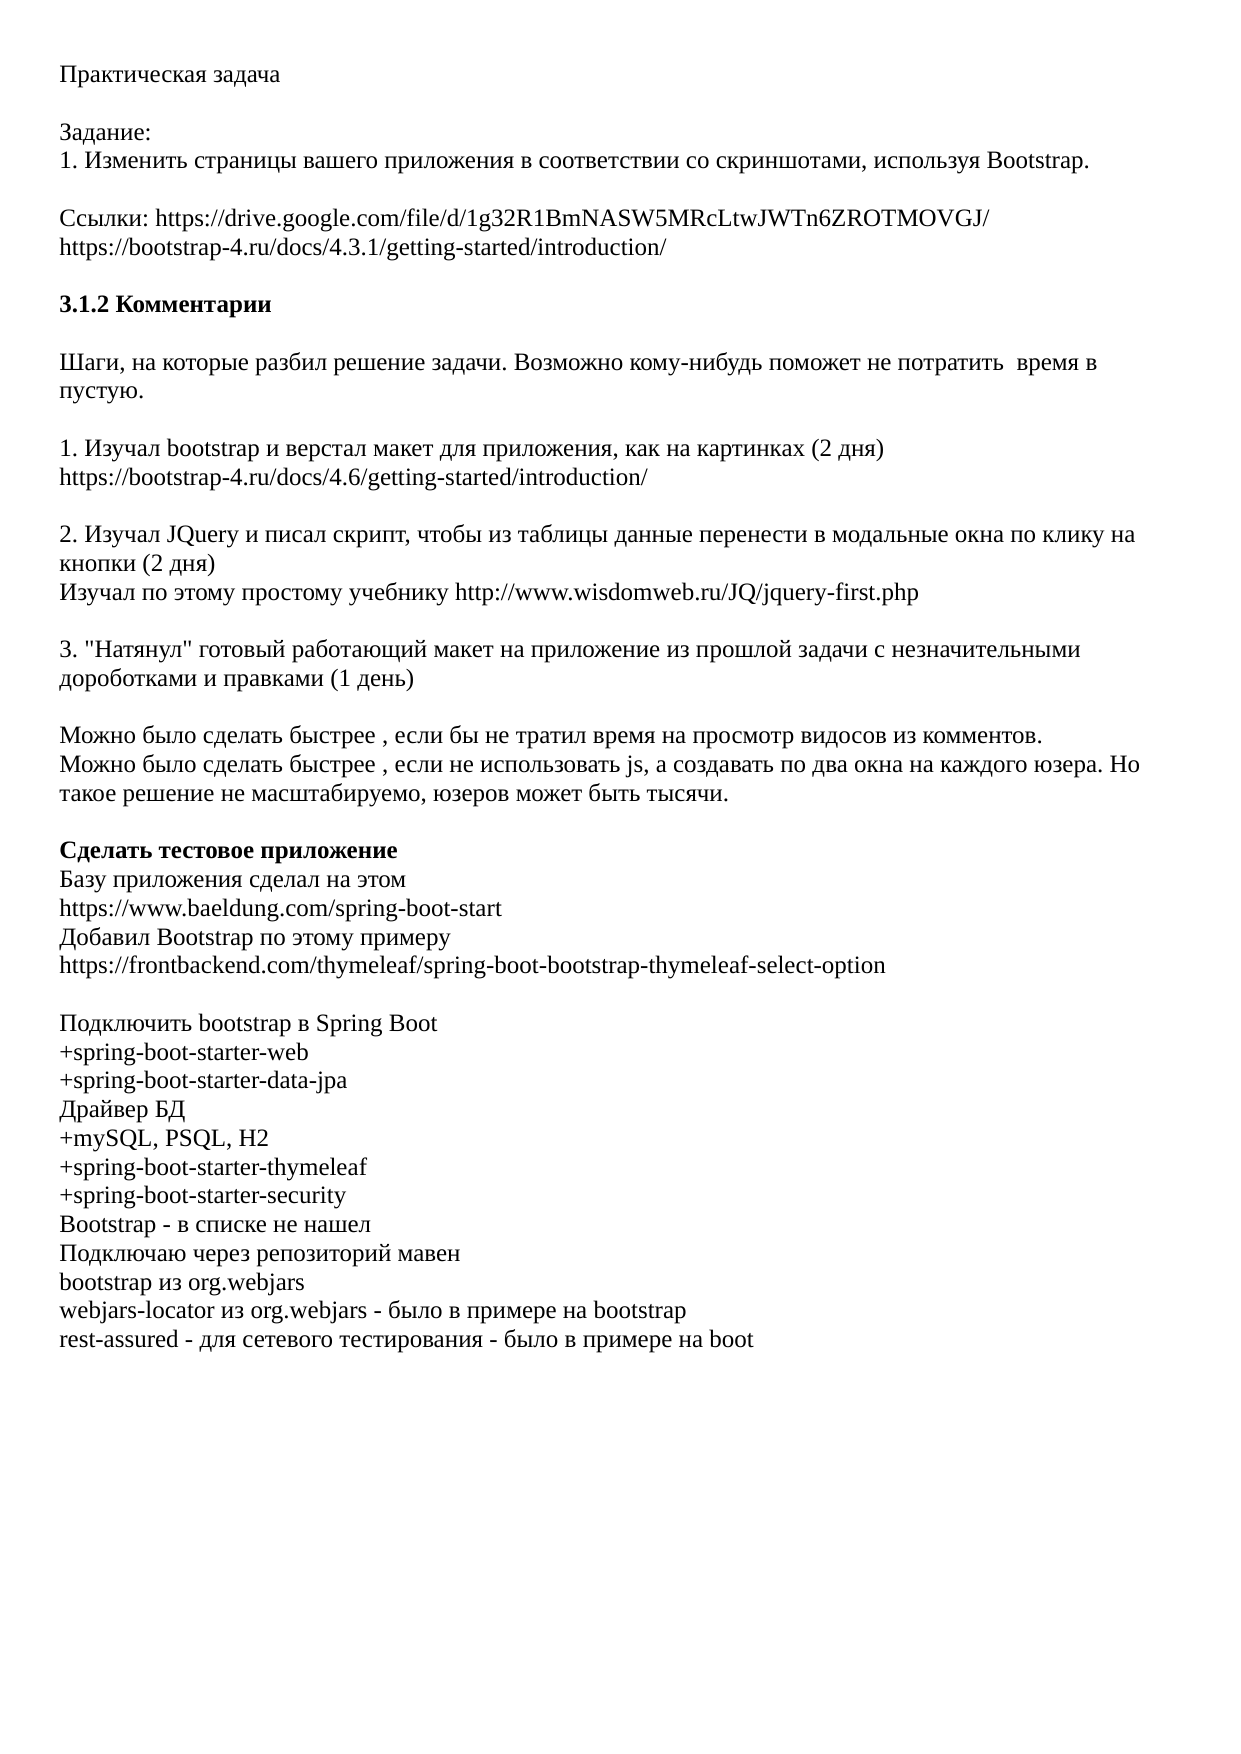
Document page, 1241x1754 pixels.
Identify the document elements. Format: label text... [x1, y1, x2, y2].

text Драйвер БД [59, 1094, 1181, 1123]
text +spring-boot-starter-data-jpa [59, 1065, 1181, 1094]
text 3. "Натянул" готовый работающий макет на приложение из прошлой задачи с незначительными дороботками и правками (1 день) [59, 634, 1181, 692]
text https://www.baeldung.com/spring-boot-start [59, 893, 1181, 922]
text Можно было сделать быстрее , если не использовать js, а создавать по два окна на каждого юзера. Но такое решение не масштабируемо, юзеров может быть тысячи. [59, 749, 1181, 807]
text Изучал по этому простому учебнику http://www.wisdomweb.ru/JQ/jquery-first.php [59, 577, 1181, 605]
text Подключаю через репозиторий мавен [59, 1238, 1181, 1267]
text 3.1.2 Комментарии [59, 289, 1181, 318]
text Bootstrap - в списке не нашел [59, 1209, 1181, 1238]
text Задание: [59, 117, 1181, 145]
text bootstrap из org.webjars [59, 1267, 1181, 1295]
text +spring-boot-starter-web [59, 1037, 1181, 1065]
text Подключить bootstrap в Spring Boot [59, 1008, 1181, 1037]
text +spring-boot-starter-security [59, 1180, 1181, 1209]
text Ссылки: https://drive.google.com/file/d/1g32R1BmNASW5MRcLtwJWTn6ZROTMOVGJ/ [59, 203, 1181, 232]
text https://bootstrap-4.ru/docs/4.3.1/getting-started/introduction/ [59, 232, 1181, 260]
text Шаги, на которые разбил решение задачи. Возможно кому-нибудь поможет не потратить время в пустую. [59, 347, 1181, 404]
text +spring-boot-starter-thymeleaf [59, 1152, 1181, 1180]
text https://frontbackend.com/thymeleaf/spring-boot-bootstrap-thymeleaf-select-option [59, 950, 1181, 979]
text webjars-locator из org.webjars - было в примере на bootstrap [59, 1295, 1181, 1324]
text rest-assured - для сетевого тестирования - было в примере на boot [59, 1324, 1181, 1353]
text Можно было сделать быстрее , если бы не тратил время на просмотр видосов из комментов. [59, 720, 1181, 749]
text +mySQL, PSQL, H2 [59, 1123, 1181, 1152]
text 1. Изменить страницы вашего приложения в соответствии со скриншотами, используя Bootstrap. [59, 145, 1181, 174]
text 1. Изучал bootstrap и верстал макет для приложения, как на картинках (2 дня) [59, 433, 1181, 462]
text Базу приложения сделал на этом [59, 864, 1181, 893]
text 2. Изучал JQuery и писал скрипт, чтобы из таблицы данные перенести в модальные окна по клику на кнопки (2 дня) [59, 519, 1181, 577]
text Сделать тестовое приложение [59, 835, 1181, 864]
text Добавил Bootstrap по этому примеру [59, 922, 1181, 950]
text Практическая задача [59, 59, 1181, 88]
text https://bootstrap-4.ru/docs/4.6/getting-started/introduction/ [59, 462, 1181, 490]
